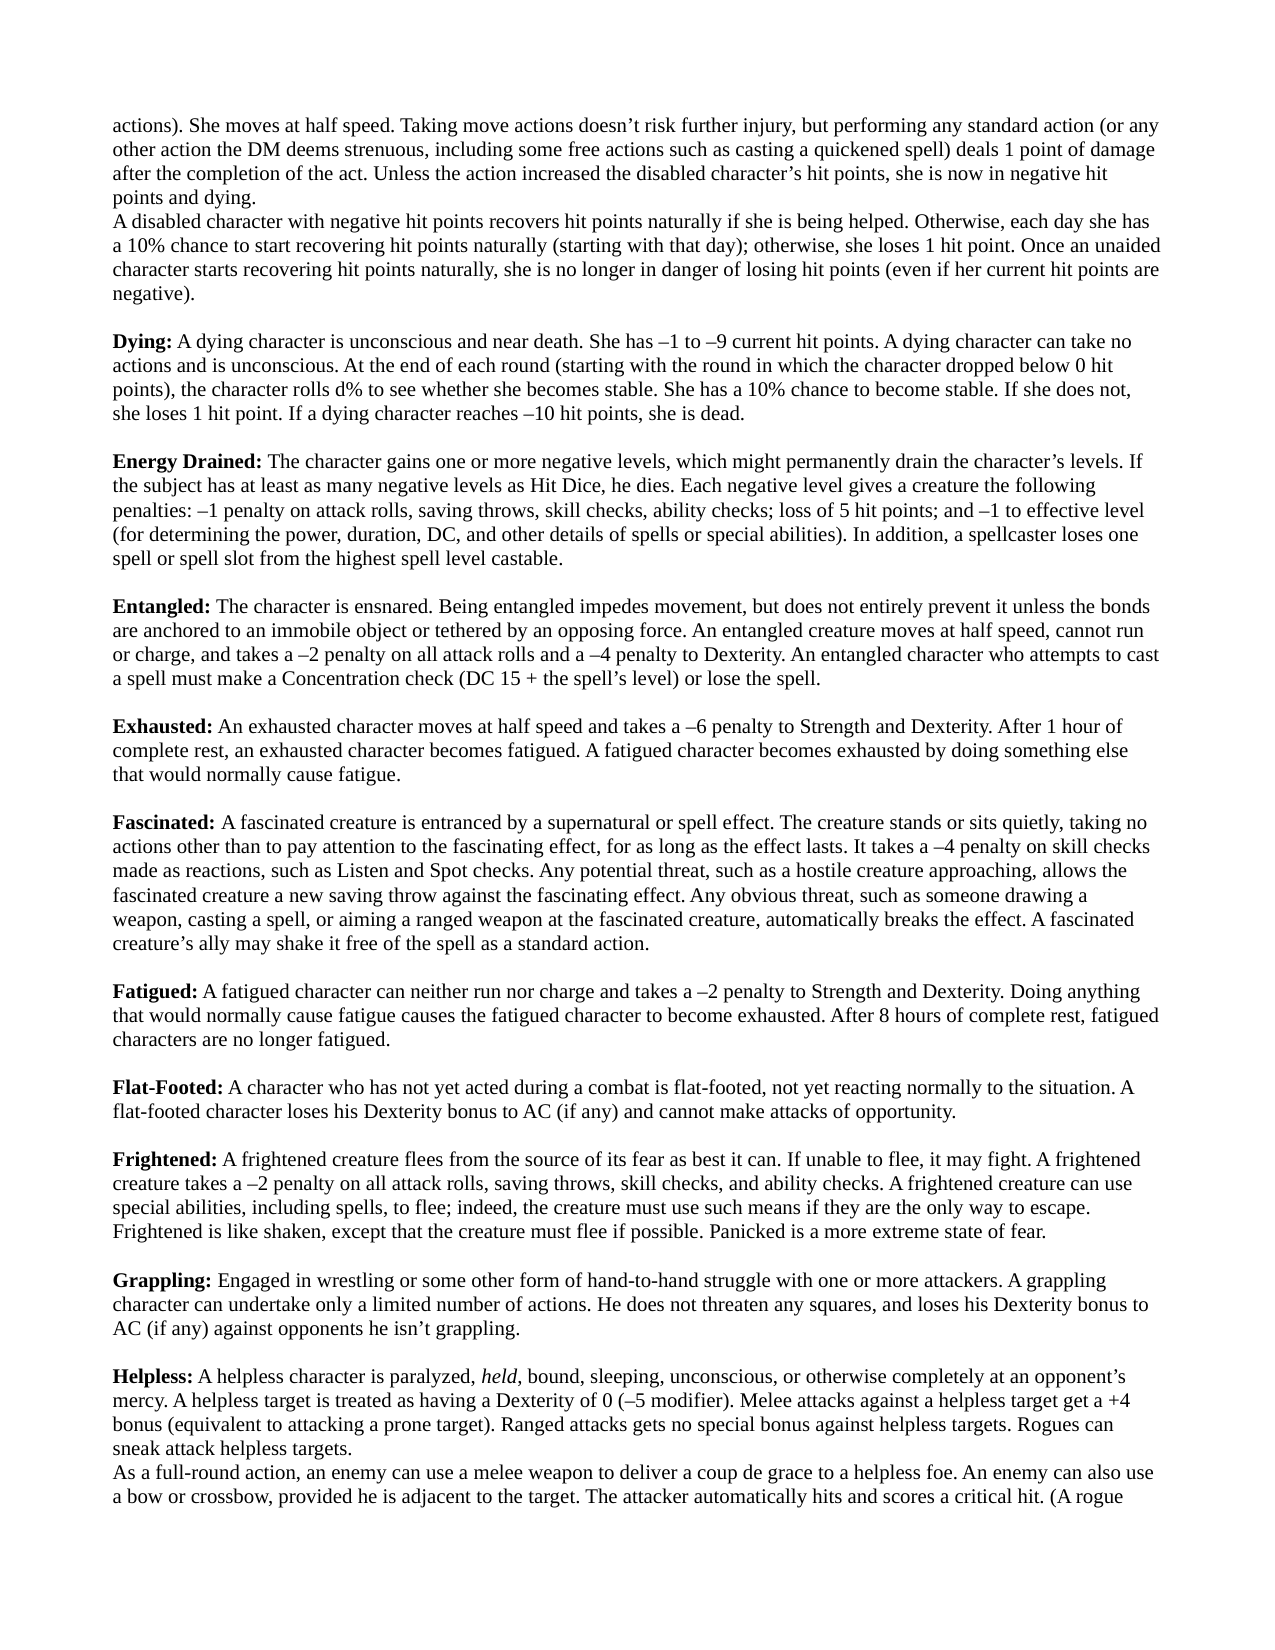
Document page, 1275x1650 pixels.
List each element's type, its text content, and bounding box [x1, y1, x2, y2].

text Dying: A dying character is unconscious and near death. She has –1 to –9 current hit points. A dying character can take no actions and is unconscious. At the end of each round (starting with the round in which the character dropped below 0 hit points), the character rolls d% to see whether she becomes stable. She has a 10% chance to become stable. If she does not, she loses 1 hit point. If a dying character reaches –10 hit points, she is dead. [112, 329, 1162, 425]
text Frightened: A frightened creature flees from the source of its fear as best it can. If unable to flee, it may fight. A frightened creature takes a –2 penalty on all attack rolls, saving throws, skill checks, and ability checks. A frightened creature can use special abilities, including spells, to flee; indeed, the creature must use such means if they are the only way to escape. [112, 1147, 1162, 1219]
text Fascinated: A fascinated creature is entranced by a supernatural or spell effect. The creature stands or sits quietly, taking no actions other than to pay attention to the fascinating effect, for as long as the effect lasts. It takes a –4 penalty on skill checks made as reactions, such as Listen and Spot checks. Any potential threat, such as a hostile creature approaching, allows the fascinated creature a new saving throw against the fascinating effect. Any obvious threat, such as someone drawing a weapon, casting a spell, or aiming a ranged weapon at the fascinated creature, automatically breaks the effect. A fascinated creature’s ally may shake it free of the spell as a standard action. [112, 810, 1162, 955]
text A disabled character with negative hit points recovers hit points naturally if she is being helped. Otherwise, each day she has a 10% chance to start recovering hit points naturally (starting with that day); otherwise, she loses 1 hit point. Once an unaided character starts recovering hit points naturally, she is no longer in danger of losing hit points (even if her current hit points are negative). [112, 209, 1162, 305]
text Fatigued: A fatigued character can neither run nor charge and takes a –2 penalty to Strength and Dexterity. Doing anything that would normally cause fatigue causes the fatigued character to become exhausted. After 8 hours of complete rest, fatigued characters are no longer fatigued. [112, 979, 1162, 1051]
text actions). She moves at half speed. Taking move actions doesn’t risk further injury, but performing any standard action (or any other action the DM deems strenuous, including some free actions such as casting a quickened spell) deals 1 point of damage after the completion of the act. Unless the action increased the disabled character’s hit points, she is now in negative hit points and dying. [112, 112, 1162, 209]
text Frightened is like shaken, except that the creature must flee if possible. Panicked is a more extreme state of fear. [112, 1219, 1162, 1243]
text Helpless: A helpless character is paralyzed, held, bound, sleeping, unconscious, or otherwise completely at an opponent’s mercy. A helpless target is treated as having a Dexterity of 0 (–5 modifier). Melee attacks against a helpless target get a +4 bonus (equivalent to attacking a prone target). Ranged attacks gets no special bonus against helpless targets. Rogues can sneak attack helpless targets. [112, 1364, 1162, 1460]
text Energy Drained: The character gains one or more negative levels, which might permanently drain the character’s levels. If the subject has at least as many negative levels as Hit Dice, he dies. Each negative level gives a creature the following penalties: –1 penalty on attack rolls, saving throws, skill checks, ability checks; loss of 5 hit points; and –1 to effective level (for determining the power, duration, DC, and other details of spells or special abilities). In addition, a spellcaster loses one spell or spell slot from the highest spell level castable. [112, 449, 1162, 570]
text Grappling: Engaged in wrestling or some other form of hand-to-hand struggle with one or more attackers. A grappling character can undertake only a limited number of actions. He does not threaten any squares, and loses his Dexterity bonus to AC (if any) against opponents he isn’t grappling. [112, 1267, 1162, 1340]
text Flat-Footed: A character who has not yet acted during a combat is flat-footed, not yet reacting normally to the situation. A flat-footed character loses his Dexterity bonus to AC (if any) and cannot make attacks of opportunity. [112, 1075, 1162, 1123]
text As a full-round action, an enemy can use a melee weapon to deliver a coup de grace to a helpless foe. An enemy can also use a bow or crossbow, provided he is adjacent to the target. The attacker automatically hits and scores a critical hit. (A rogue [112, 1460, 1162, 1508]
text Entangled: The character is ensnared. Being entangled impedes movement, but does not entirely prevent it unless the bonds are anchored to an immobile object or tethered by an opposing force. An entangled creature moves at half speed, cannot run or charge, and takes a –2 penalty on all attack rolls and a –4 penalty to Dexterity. An entangled character who attempts to cast a spell must make a Concentration check (DC 15 + the spell’s level) or lose the spell. [112, 594, 1162, 690]
text Exhausted: An exhausted character moves at half speed and takes a –6 penalty to Strength and Dexterity. After 1 hour of complete rest, an exhausted character becomes fatigued. A fatigued character becomes exhausted by doing something else that would normally cause fatigue. [112, 714, 1162, 786]
